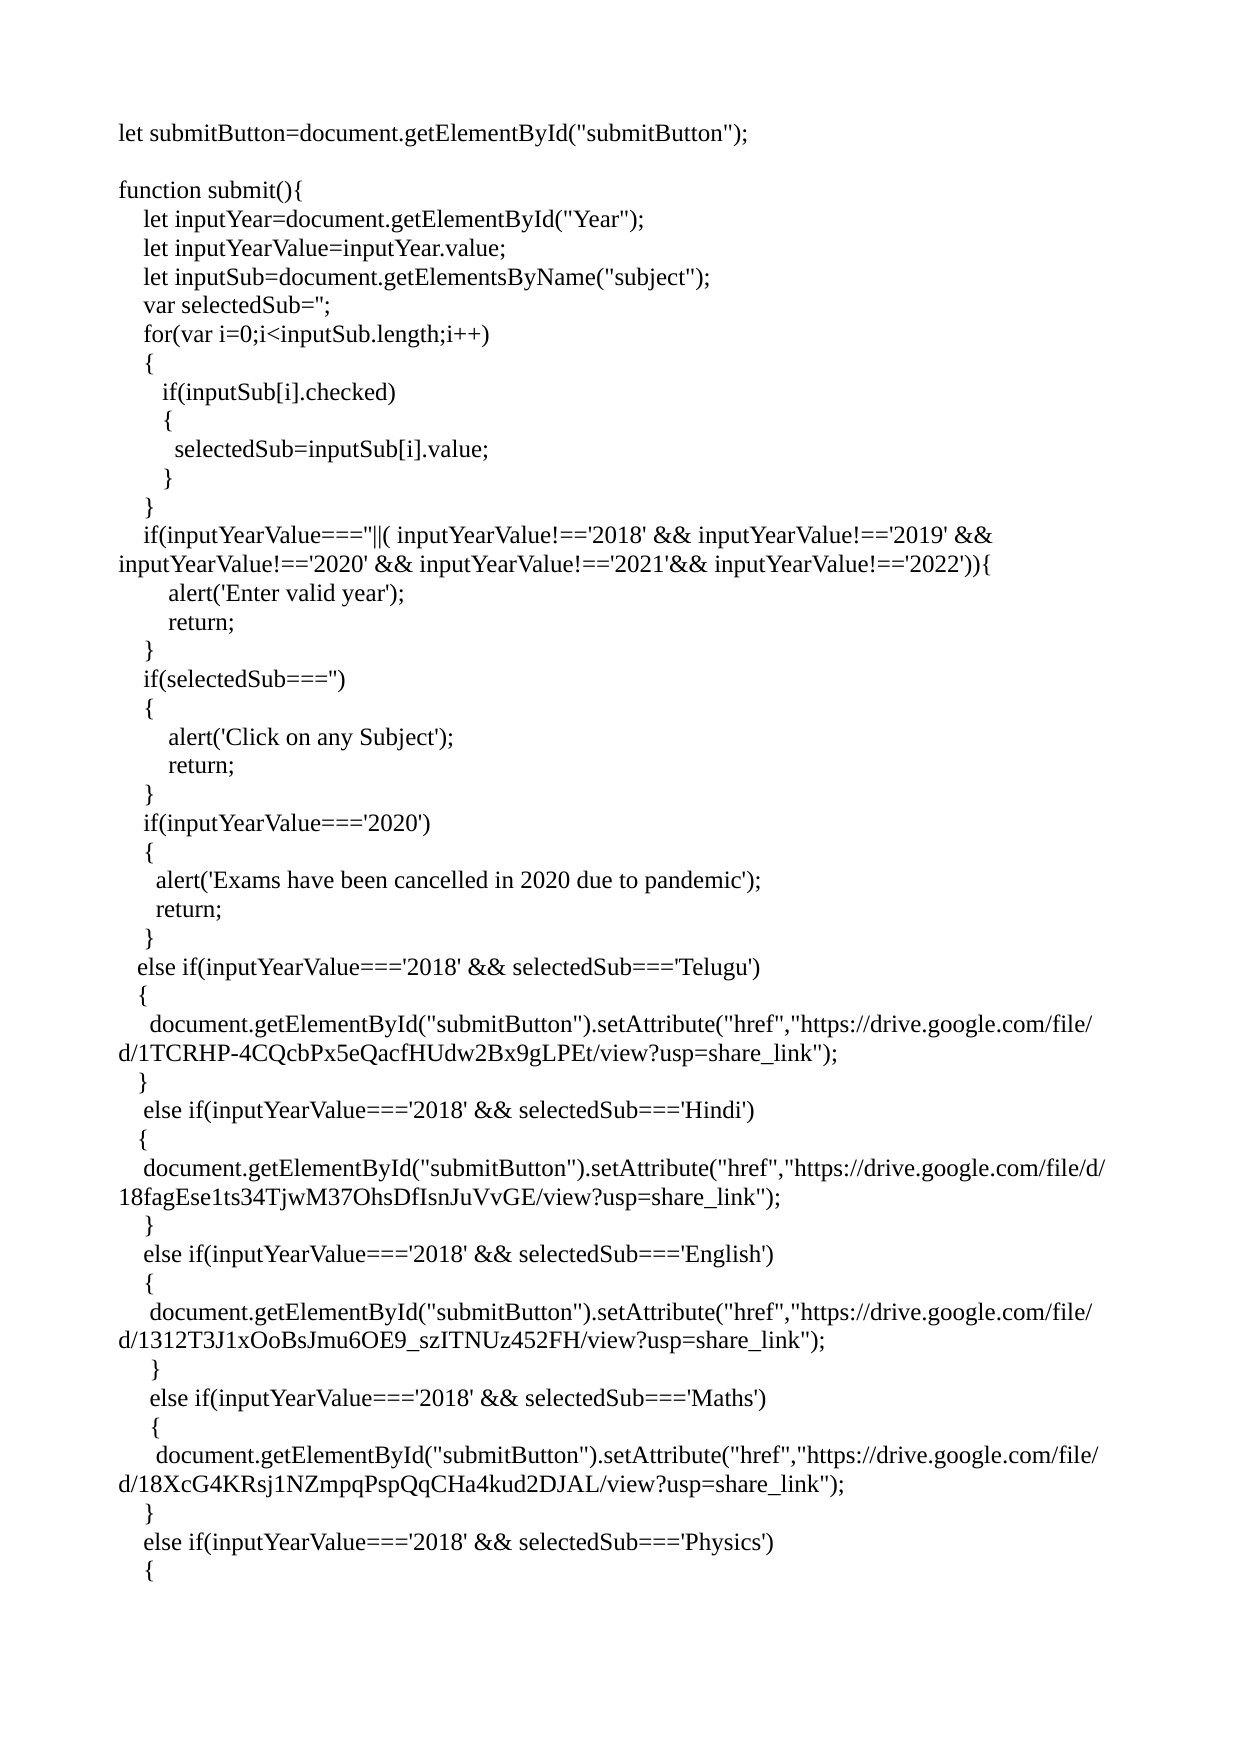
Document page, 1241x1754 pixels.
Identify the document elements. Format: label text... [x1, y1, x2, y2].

text let inputYearValue=inputYear.value; [118, 233, 1122, 262]
text function submit(){ [118, 176, 1122, 204]
text return; [118, 751, 1122, 779]
text alert('Click on any Subject'); [118, 722, 1122, 751]
text } [118, 463, 1122, 492]
text { [118, 693, 1122, 722]
text { [118, 1556, 1122, 1584]
text { [118, 981, 1122, 1009]
text for(var i=0;i<inputSub.length;i++) [118, 319, 1122, 348]
text document.getElementById("submitButton").setAttribute("href","https://drive.google.com/file/d/18fagEse1ts34TjwM37OhsDfIsnJuVvGE/view?usp=share_link"); [118, 1153, 1122, 1211]
text { [118, 406, 1122, 434]
text } [118, 492, 1122, 521]
text } [118, 1354, 1122, 1383]
text { [118, 1268, 1122, 1297]
text let inputYear=document.getElementById("Year"); [118, 204, 1122, 233]
text } [118, 1067, 1122, 1096]
text else if(inputYearValue==='2018' && selectedSub==='Telugu') [118, 952, 1122, 981]
text document.getElementById("submitButton").setAttribute("href","https://drive.google.com/file/d/1312T3J1xOoBsJmu6OE9_szITNUz452FH/view?usp=share_link"); [118, 1297, 1122, 1354]
text } [118, 1498, 1122, 1527]
text if(selectedSub==='') [118, 664, 1122, 693]
text return; [118, 894, 1122, 923]
text else if(inputYearValue==='2018' && selectedSub==='English') [118, 1239, 1122, 1268]
text else if(inputYearValue==='2018' && selectedSub==='Maths') [118, 1383, 1122, 1412]
text if(inputYearValue==='2020') [118, 808, 1122, 837]
text document.getElementById("submitButton").setAttribute("href","https://drive.google.com/file/d/1TCRHP-4CQcbPx5eQacfHUdw2Bx9gLPEt/view?usp=share_link"); [118, 1009, 1122, 1067]
text } [118, 1211, 1122, 1239]
text { [118, 348, 1122, 377]
text document.getElementById("submitButton").setAttribute("href","https://drive.google.com/file/d/18XcG4KRsj1NZmpqPspQqCHa4kud2DJAL/view?usp=share_link"); [118, 1441, 1122, 1498]
text } [118, 636, 1122, 664]
text alert('Enter valid year'); [118, 578, 1122, 607]
text let inputSub=document.getElementsByName("subject"); [118, 262, 1122, 291]
text if(inputSub[i].checked) [118, 377, 1122, 406]
text { [118, 837, 1122, 866]
text { [118, 1412, 1122, 1441]
text let submitButton=document.getElementById("submitButton"); [118, 118, 1122, 147]
text alert('Exams have been cancelled in 2020 due to pandemic'); [118, 866, 1122, 894]
text if(inputYearValue===''||( inputYearValue!=='2018' && inputYearValue!=='2019' && inputYearValue!=='2020' && inputYearValue!=='2021'&& inputYearValue!=='2022')){ [118, 521, 1122, 578]
text { [118, 1124, 1122, 1153]
text else if(inputYearValue==='2018' && selectedSub==='Hindi') [118, 1096, 1122, 1124]
text return; [118, 607, 1122, 636]
text } [118, 779, 1122, 808]
text selectedSub=inputSub[i].value; [118, 434, 1122, 463]
text else if(inputYearValue==='2018' && selectedSub==='Physics') [118, 1527, 1122, 1556]
text } [118, 923, 1122, 952]
text var selectedSub=''; [118, 291, 1122, 319]
